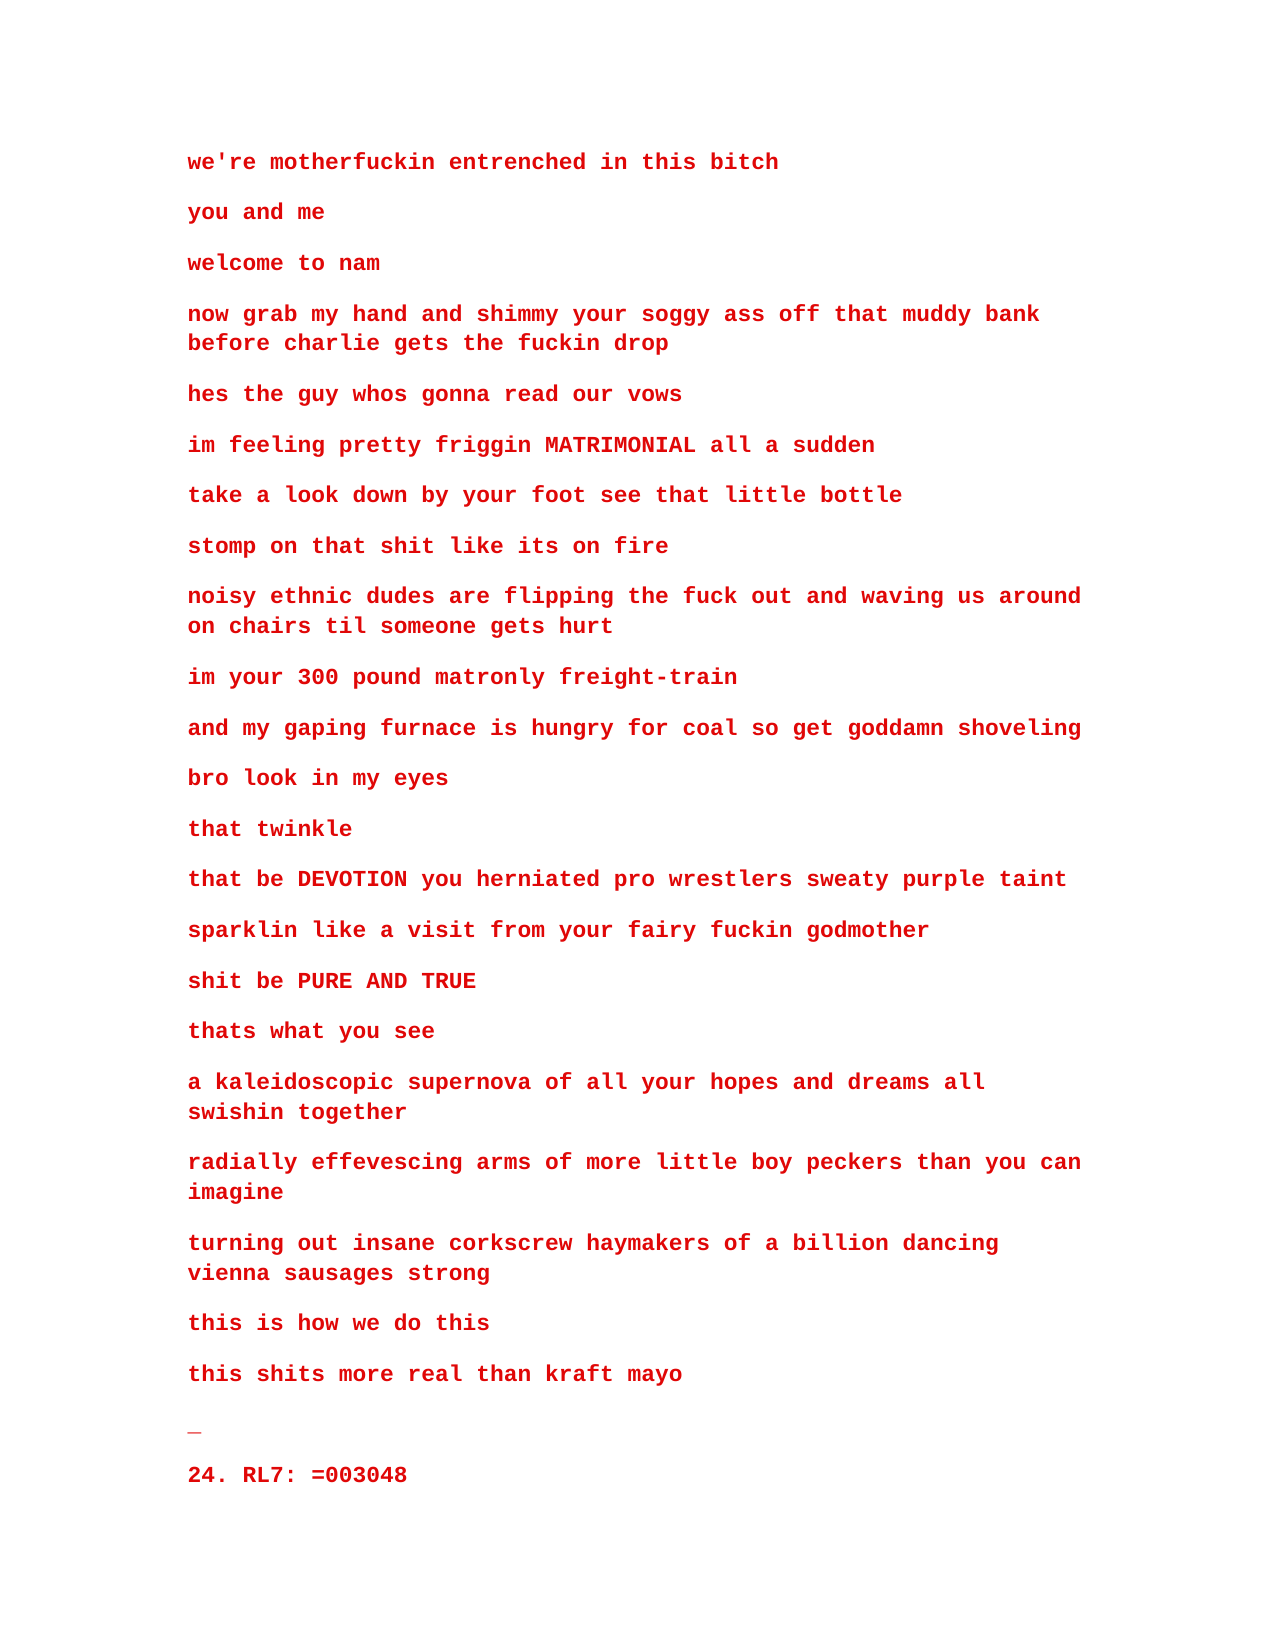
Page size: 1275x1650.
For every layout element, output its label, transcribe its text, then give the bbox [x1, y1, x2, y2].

text sparklin like a visit from your fairy fuckin godmother [187, 918, 1087, 944]
text radially effevescing arms of more little boy peckers than you can imagine [187, 1151, 1087, 1206]
text im your 300 pound matronly freight-train [187, 665, 1087, 691]
text welcome to nam [187, 251, 1087, 277]
text a kaleidoscopic supernova of all your hopes and dreams all swishin together [187, 1070, 1087, 1126]
text this is how we do this [187, 1311, 1087, 1337]
text we're motherfuckin entrenched in this bitch [187, 150, 1087, 176]
text and my gaping furnace is hungry for coal so get goddamn shoveling [187, 716, 1087, 742]
text 24. RL7: =003048 [187, 1463, 1087, 1489]
text that twinkle [187, 817, 1087, 843]
text now grab my hand and shimmy your soggy ass off that muddy bank before charlie gets the fuckin drop [187, 302, 1087, 358]
text im feeling pretty friggin MATRIMONIAL all a sudden [187, 433, 1087, 459]
text hes the guy whos gonna read our vows [187, 382, 1087, 408]
text that be DEVOTION you herniated pro wrestlers sweaty purple taint [187, 868, 1087, 894]
text bro look in my eyes [187, 766, 1087, 792]
text _ [187, 1413, 1087, 1439]
text you and me [187, 201, 1087, 227]
text noisy ethnic dudes are flipping the fuck out and waving us around on chairs til someone gets hurt [187, 585, 1087, 641]
text take a look down by your foot see that little bottle [187, 483, 1087, 509]
text stomp on that shit like its on fire [187, 534, 1087, 560]
text this shits more real than kraft mayo [187, 1362, 1087, 1388]
text thats what you see [187, 1019, 1087, 1046]
text shit be PURE AND TRUE [187, 969, 1087, 995]
text turning out insane corkscrew haymakers of a billion dancing vienna sausages strong [187, 1231, 1087, 1287]
